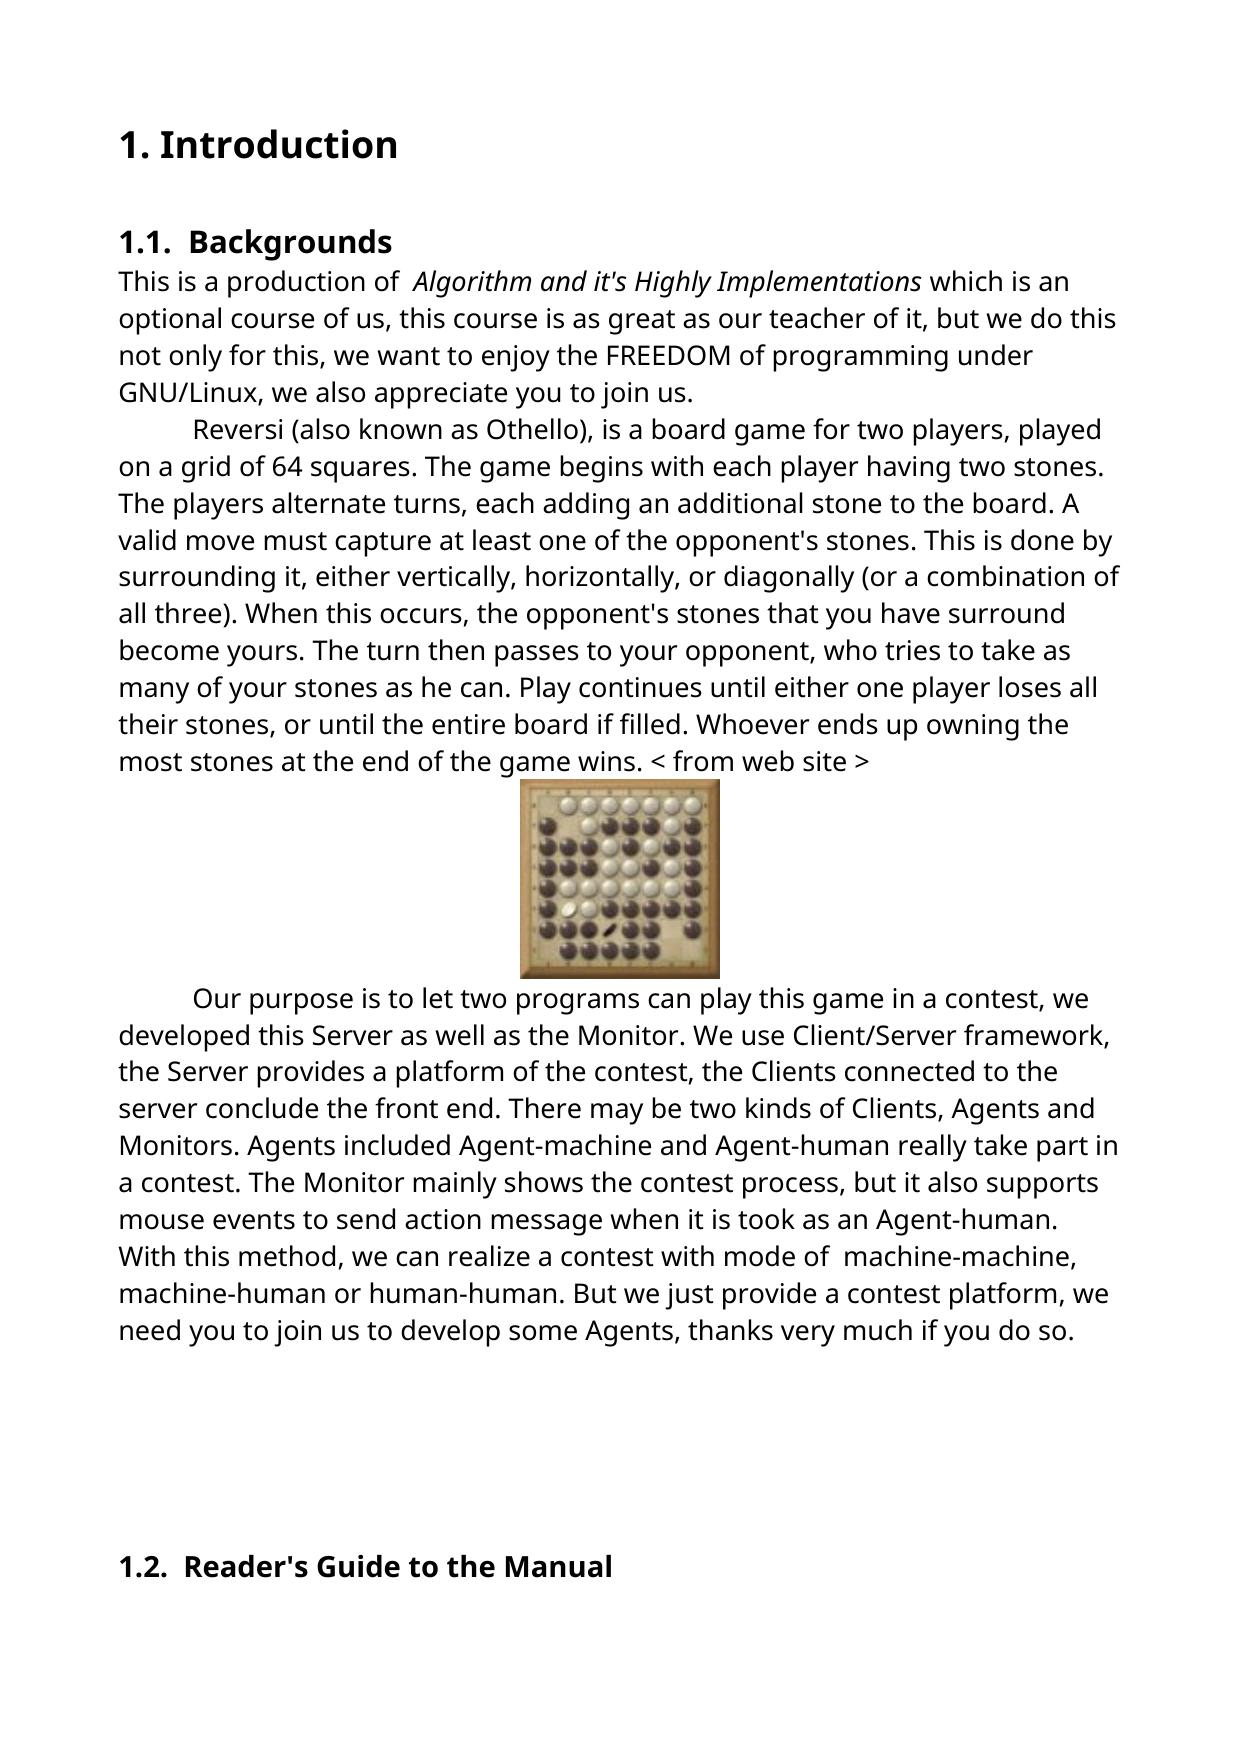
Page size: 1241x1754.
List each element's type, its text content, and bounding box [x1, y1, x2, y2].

text 1.2. Reader's Guide to the Manual [118, 1546, 1122, 1586]
text 1. Introduction [118, 118, 1122, 169]
text This is a production of Algorithm and it's Highly Implementations which is an optional course of us, this course is as great as our teacher of it, but we do this not only for this, we want to enjoy the FREEDOM of programming under GNU/Linux, we also appreciate you to join us. [118, 263, 1122, 410]
text 1.1. Backgrounds [118, 220, 1122, 263]
text Our purpose is to let two programs can play this game in a contest, we developed this Server as well as the Monitor. We use Client/Server framework, the Server provides a platform of the contest, the Clients connected to the server conclude the front end. There may be two kinds of Clients, Agents and Monitors. Agents included Agent-machine and Agent-human really take part in a contest. The Monitor mainly shows the contest process, but it also supports mouse events to send action message when it is took as an Agent-human. With this method, we can realize a contest with mode of machine-machine, machine-human or human-human. But we just provide a contest platform, we need you to join us to develop some Agents, thanks very much if you do so. [118, 779, 1122, 1348]
picture [520, 779, 720, 979]
text Reversi (also known as Othello), is a board game for two players, played on a grid of 64 squares. The game begins with each player having two stones. The players alternate turns, each adding an additional stone to the board. A valid move must capture at least one of the opponent's stones. This is done by surrounding it, either vertically, horizontally, or diagonally (or a combination of all three). When this occurs, the opponent's stones that you have surround become yours. The turn then passes to your opponent, who tries to take as many of your stones as he can. Play continues until either one player loses all their stones, or until the entire board if filled. Whoever ends up owning the most stones at the end of the game wins. < from web site > [118, 410, 1122, 779]
